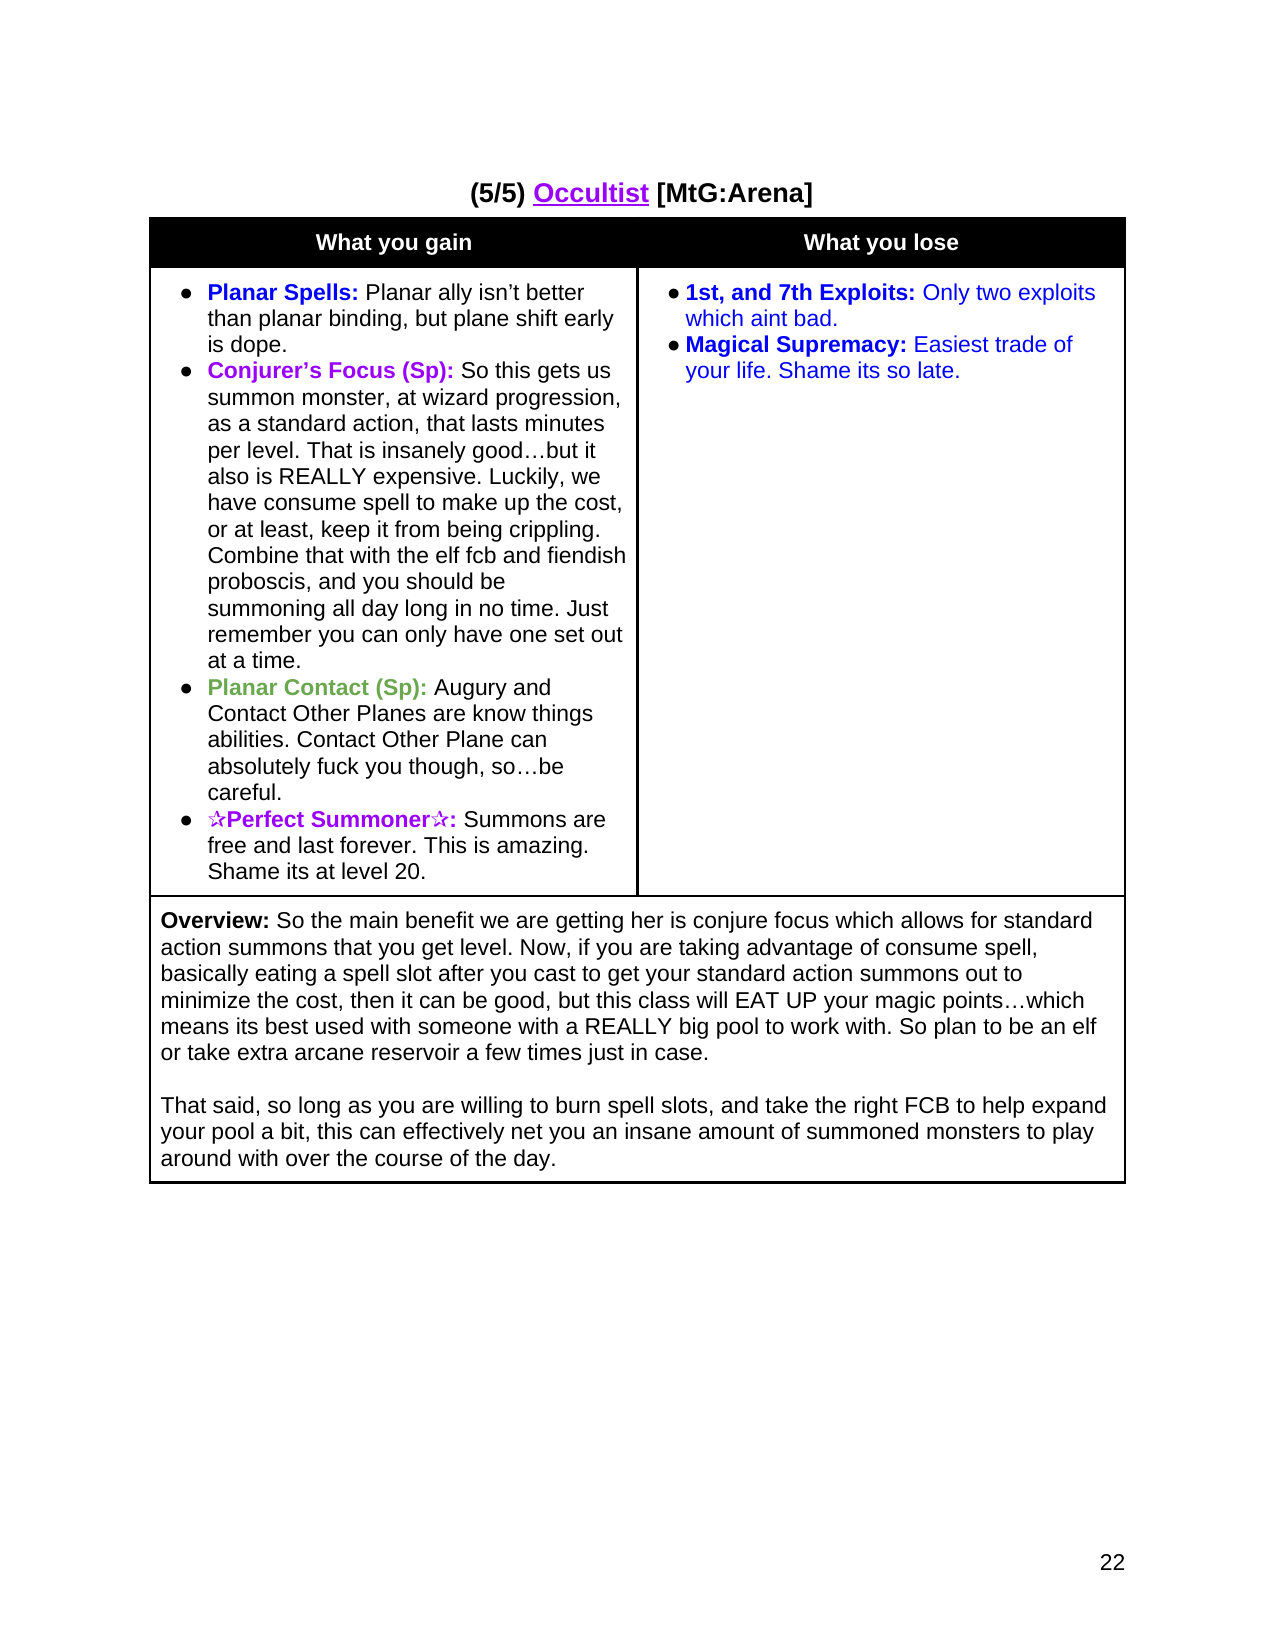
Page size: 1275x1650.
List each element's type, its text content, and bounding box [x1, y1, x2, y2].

table_cell 1st, and 7th Exploits: Only two exploits which aint bad. Magical Supremacy: Easiest trade of your life. Shame its so late. [639, 268, 1124, 895]
table_cell What you lose [639, 219, 1124, 266]
table_cell What you gain [151, 219, 636, 266]
table_cell Planar Spells: Planar ally isn’t better than planar binding, but plane shift early is dope. Conjurer’s Focus (Sp): So this gets us summon monster, at wizard progression, as a standard action, that lasts minutes per level. That is insanely good…but it also is REALLY expensive. Luckily, we have consume spell to make up the cost, or at least, keep it from being crippling. Combine that with the elf fcb and fiendish proboscis, and you should be summoning all day long in no time. Just remember you can only have one set out at a time. Planar Contact (Sp): Augury and Contact Other Planes are know things abilities. Contact Other Plane can absolutely fuck you though, so…be careful. ✰Perfect Summoner✰: Summons are free and last forever. This is amazing. Shame its at level 20. [151, 268, 636, 895]
table_cell Overview: So the main benefit we are getting her is conjure focus which allows for standard action summons that you get level. Now, if you are taking advantage of consume spell, basically eating a spell slot after you cast to get your standard action summons out to minimize the cost, then it can be good, but this class will EAT UP your magic points…which means its best used with someone with a REALLY big pool to work with. So plan to be an elf or take extra arcane reservoir a few times just in case. That said, so long as you are willing to burn spell slots, and take the right FCB to help expand your pool a bit, this can effectively net you an insane amount of summoned monsters to play around with over the course of the day. [151, 897, 1124, 1181]
table_header (5/5) Occultist [MtG:Arena] [151, 152, 1124, 217]
